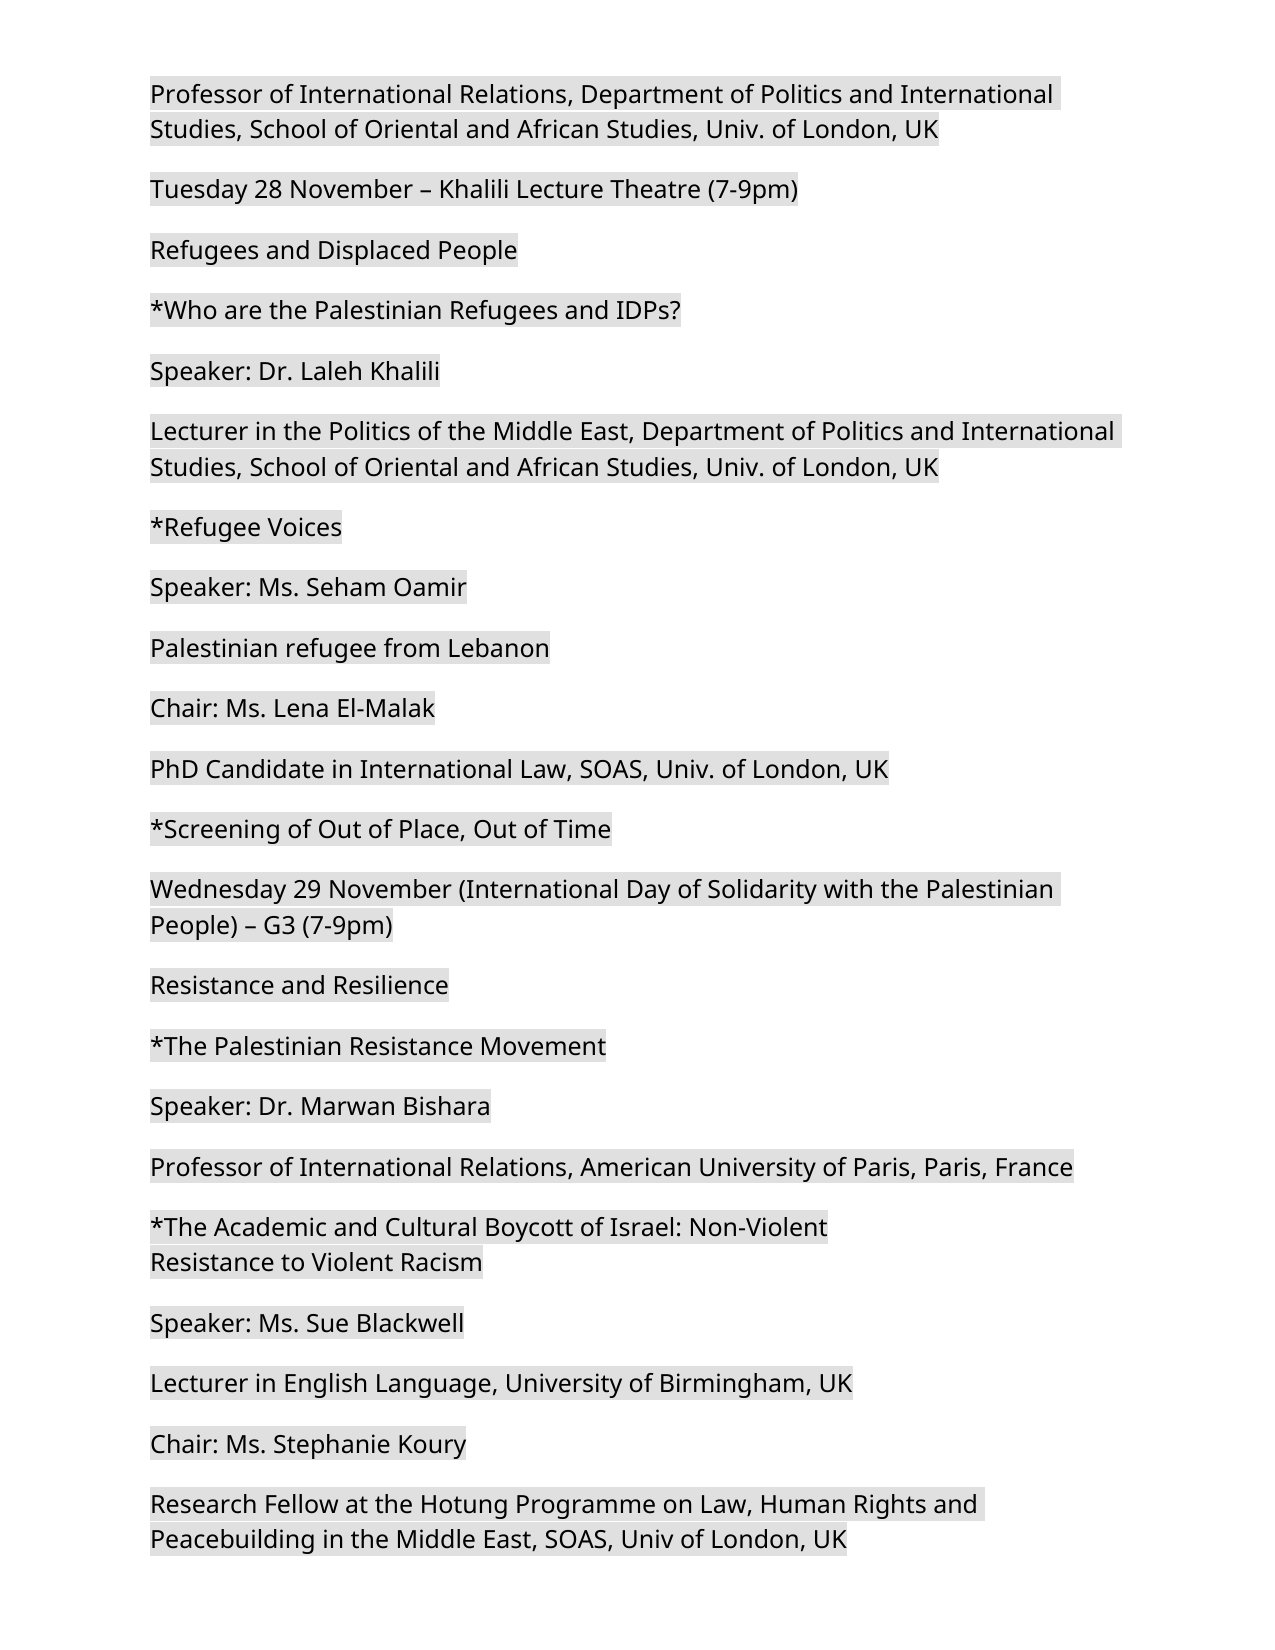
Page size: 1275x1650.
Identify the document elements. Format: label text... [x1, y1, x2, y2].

text Lecturer in the Politics of the Middle East, Department of Politics and International Studies, School of Oriental and African Studies, Univ. of London, UK [150, 412, 1125, 483]
text Resistance and Resilience [150, 967, 1125, 1002]
text Lecturer in English Language, University of Birmingham, UK [150, 1364, 1125, 1400]
text PhD Candidate in International Law, SOAS, Univ. of London, UK [150, 750, 1125, 785]
text Tuesday 28 November – Khalili Lecture Theatre (7-9pm) [150, 171, 1125, 206]
text Speaker: Dr. Marwan Bishara [150, 1087, 1125, 1123]
text *Who are the Palestinian Refugees and IDPs? [150, 292, 1125, 327]
text Chair: Ms. Stephanie Koury [150, 1425, 1125, 1460]
text Chair: Ms. Lena El-Malak [150, 689, 1125, 725]
text *Refugee Voices [150, 508, 1125, 544]
text Professor of International Relations, American University of Paris, Paris, France [150, 1148, 1125, 1183]
text *Screening of Out of Place, Out of Time [150, 810, 1125, 846]
text *The Academic and Cultural Boycott of Israel: Non-Violent Resistance to Violent Racism [150, 1208, 1125, 1279]
text Speaker: Dr. Laleh Khalili [150, 352, 1125, 387]
text Palestinian refugee from Lebanon [150, 629, 1125, 664]
text Professor of International Relations, Department of Politics and International Studies, School of Oriental and African Studies, Univ. of London, UK [150, 75, 1125, 146]
text Research Fellow at the Hotung Programme on Law, Human Rights and Peacebuilding in the Middle East, SOAS, Univ of London, UK [150, 1485, 1125, 1556]
text *The Palestinian Resistance Movement [150, 1027, 1125, 1062]
text Wednesday 29 November (International Day of Solidarity with the Palestinian People) – G3 (7-9pm) [150, 871, 1125, 942]
text Speaker: Ms. Sue Blackwell [150, 1304, 1125, 1339]
text Speaker: Ms. Seham Oamir [150, 569, 1125, 604]
text Refugees and Displaced People [150, 231, 1125, 267]
